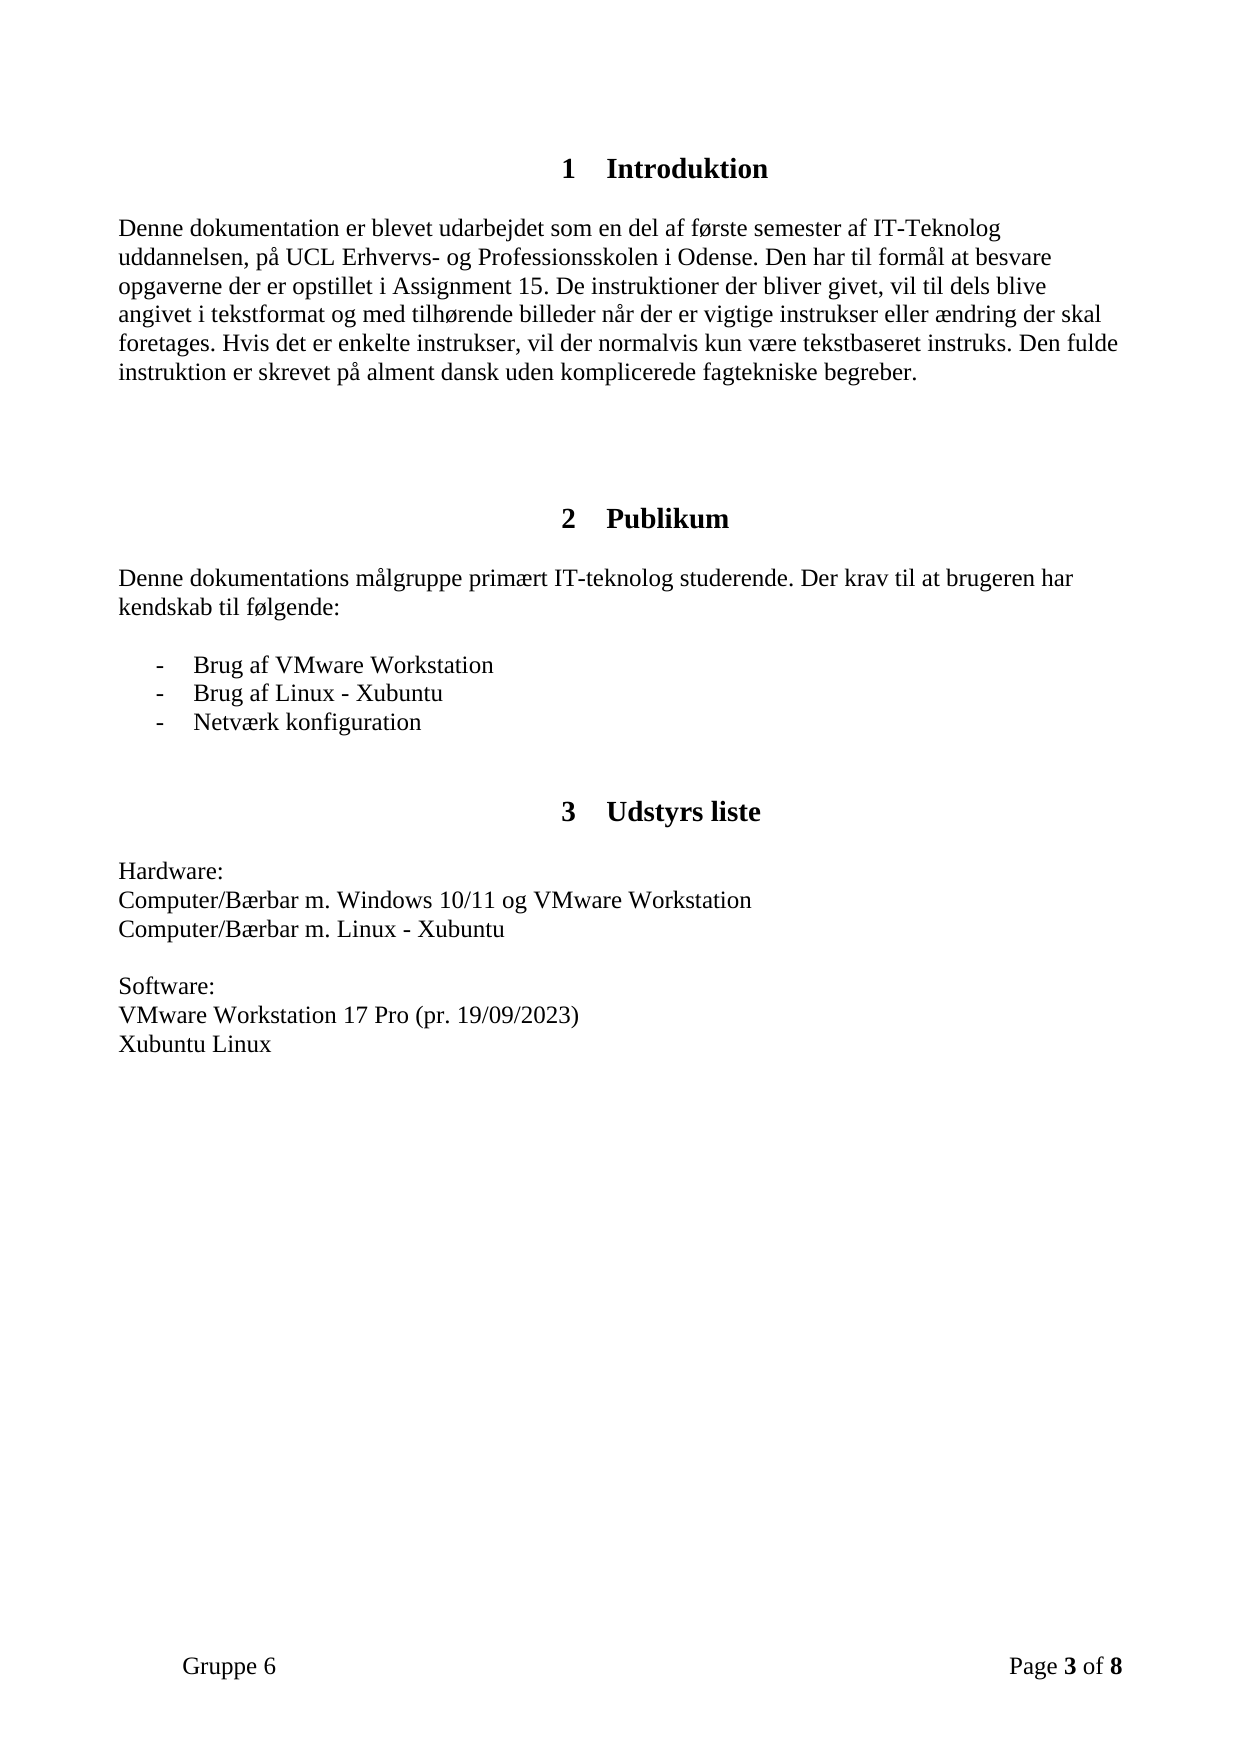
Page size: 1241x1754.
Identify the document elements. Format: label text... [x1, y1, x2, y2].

text Denne dokumentations målgruppe primært IT-teknolog studerende. Der krav til at brugeren har kendskab til følgende: [118, 563, 1122, 621]
subtitle Publikum [561, 501, 1122, 535]
text Hardware: [118, 856, 1122, 885]
list Brug af Linux - Xubuntu [156, 678, 1122, 707]
subtitle Introduktion [561, 151, 1122, 184]
text Computer/Bærbar m. Linux - Xubuntu [118, 914, 1122, 942]
list Netværk konfiguration [156, 707, 1122, 736]
text Computer/Bærbar m. Windows 10/11 og VMware Workstation [118, 885, 1122, 914]
text VMware Workstation 17 Pro (pr. 19/09/2023) [118, 1000, 1122, 1029]
text Software: [118, 971, 1122, 1000]
text Xubuntu Linux [118, 1029, 1122, 1057]
subtitle Udstyrs liste [561, 794, 1122, 827]
text Denne dokumentation er blevet udarbejdet som en del af første semester af IT-Teknolog uddannelsen, på UCL Erhvervs- og Professionsskolen i Odense. Den har til formål at besvare opgaverne der er opstillet i Assignment 15. De instruktioner der bliver givet, vil til dels blive angivet i tekstformat og med tilhørende billeder når der er vigtige instrukser eller ændring der skal foretages. Hvis det er enkelte instrukser, vil der normalvis kun være tekstbaseret instruks. Den fulde instruktion er skrevet på alment dansk uden komplicerede fagtekniske begreber. [118, 213, 1122, 386]
list Brug af VMware Workstation [156, 650, 1122, 678]
